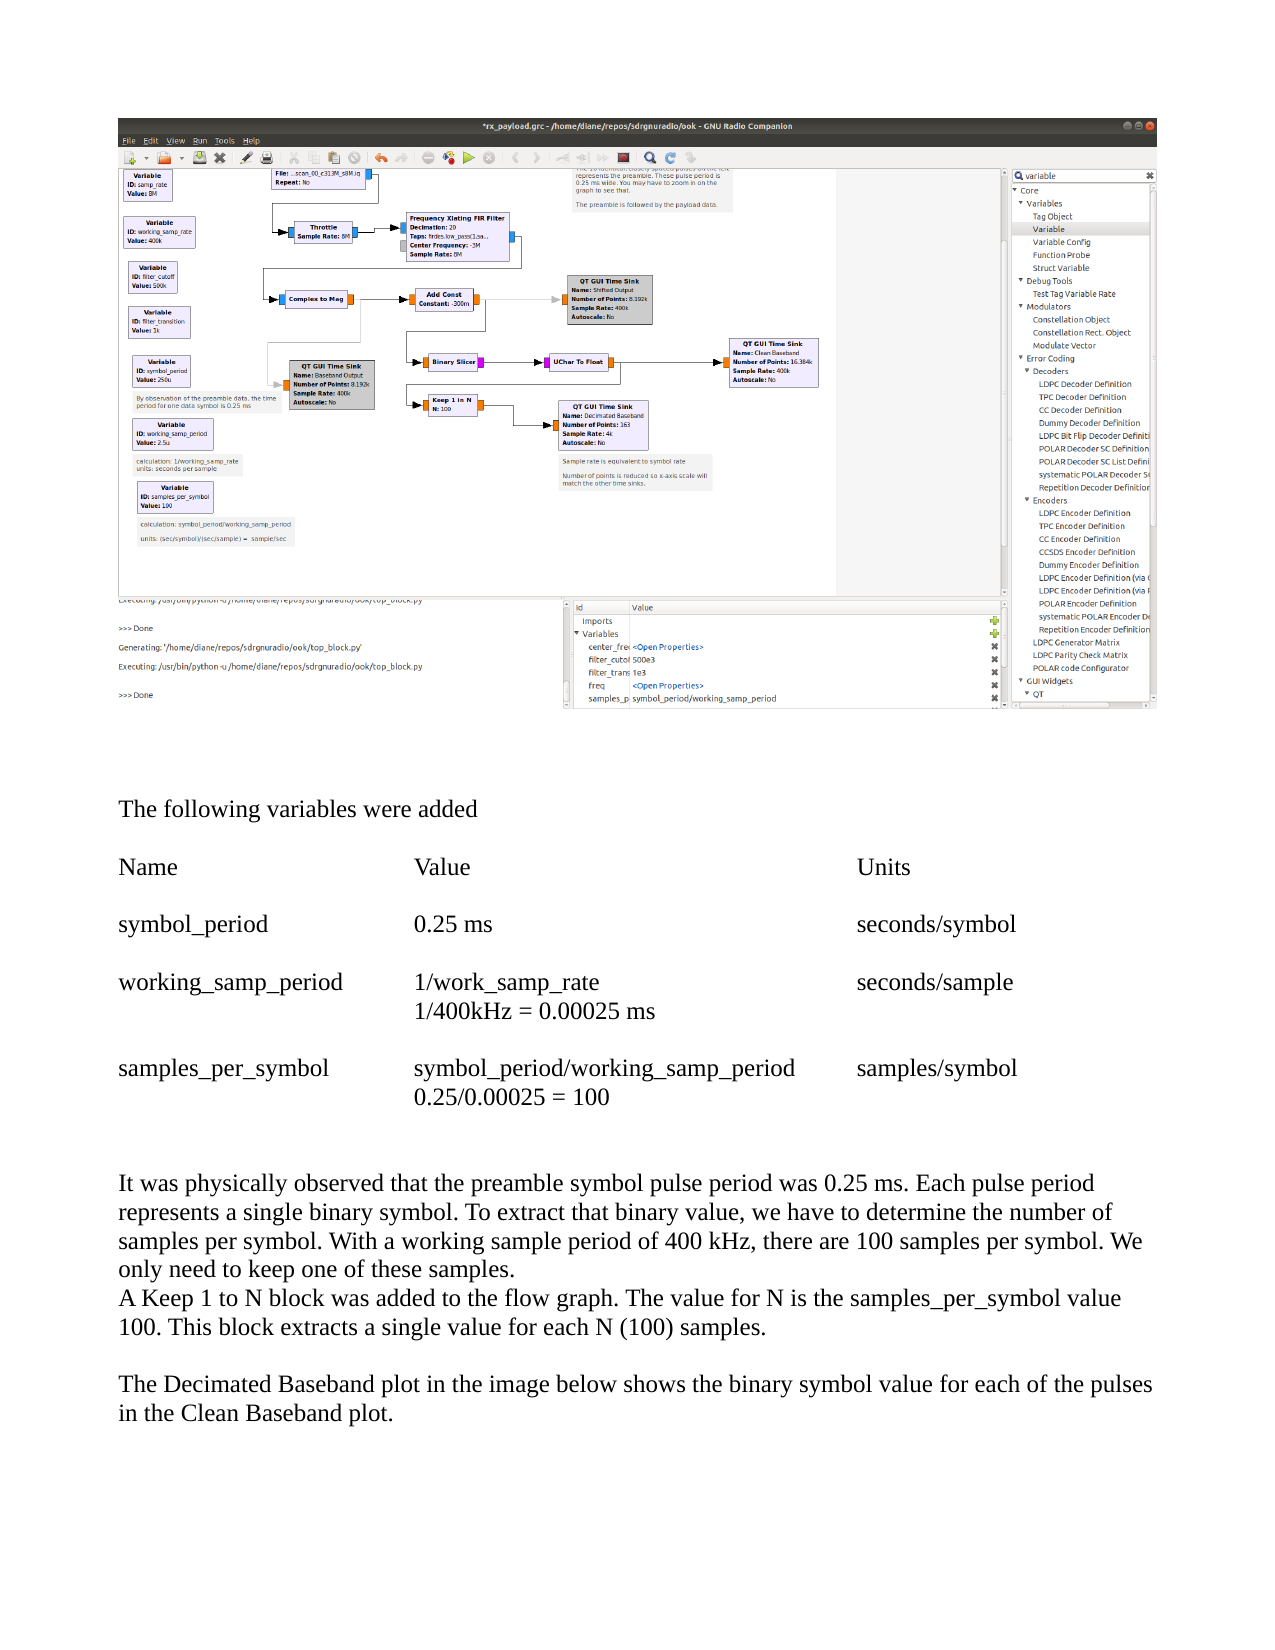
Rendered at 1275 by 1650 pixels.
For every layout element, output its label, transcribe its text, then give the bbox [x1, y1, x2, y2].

text A Keep 1 to N block was added to the flow graph. The value for N is the samples_per_symbol value 100. This block extracts a single value for each N (100) samples. [118, 1283, 1157, 1341]
text samples_per_symbol symbol_period/working_samp_period samples/symbol [118, 1053, 1157, 1082]
text The Decimated Baseband plot in the image below shows the binary symbol value for each of the pulses in the Clean Baseband plot. [118, 1369, 1157, 1427]
text symbol_period 0.25 ms seconds/symbol [118, 909, 1157, 938]
text It was physically observed that the preamble symbol pulse period was 0.25 ms. Each pulse period represents a single binary symbol. To extract that binary value, we have to determine the number of samples per symbol. With a working sample period of 400 kHz, there are 100 samples per symbol. We only need to keep one of these samples. [118, 1168, 1157, 1283]
text working_samp_period 1/work_samp_rate seconds/sample [118, 967, 1157, 996]
text Name Value Units [118, 852, 1157, 881]
text The following variables were added [118, 794, 1157, 823]
text 1/400kHz = 0.00025 ms [118, 996, 1157, 1024]
text 0.25/0.00025 = 100 [118, 1082, 1157, 1111]
picture [118, 118, 1157, 709]
